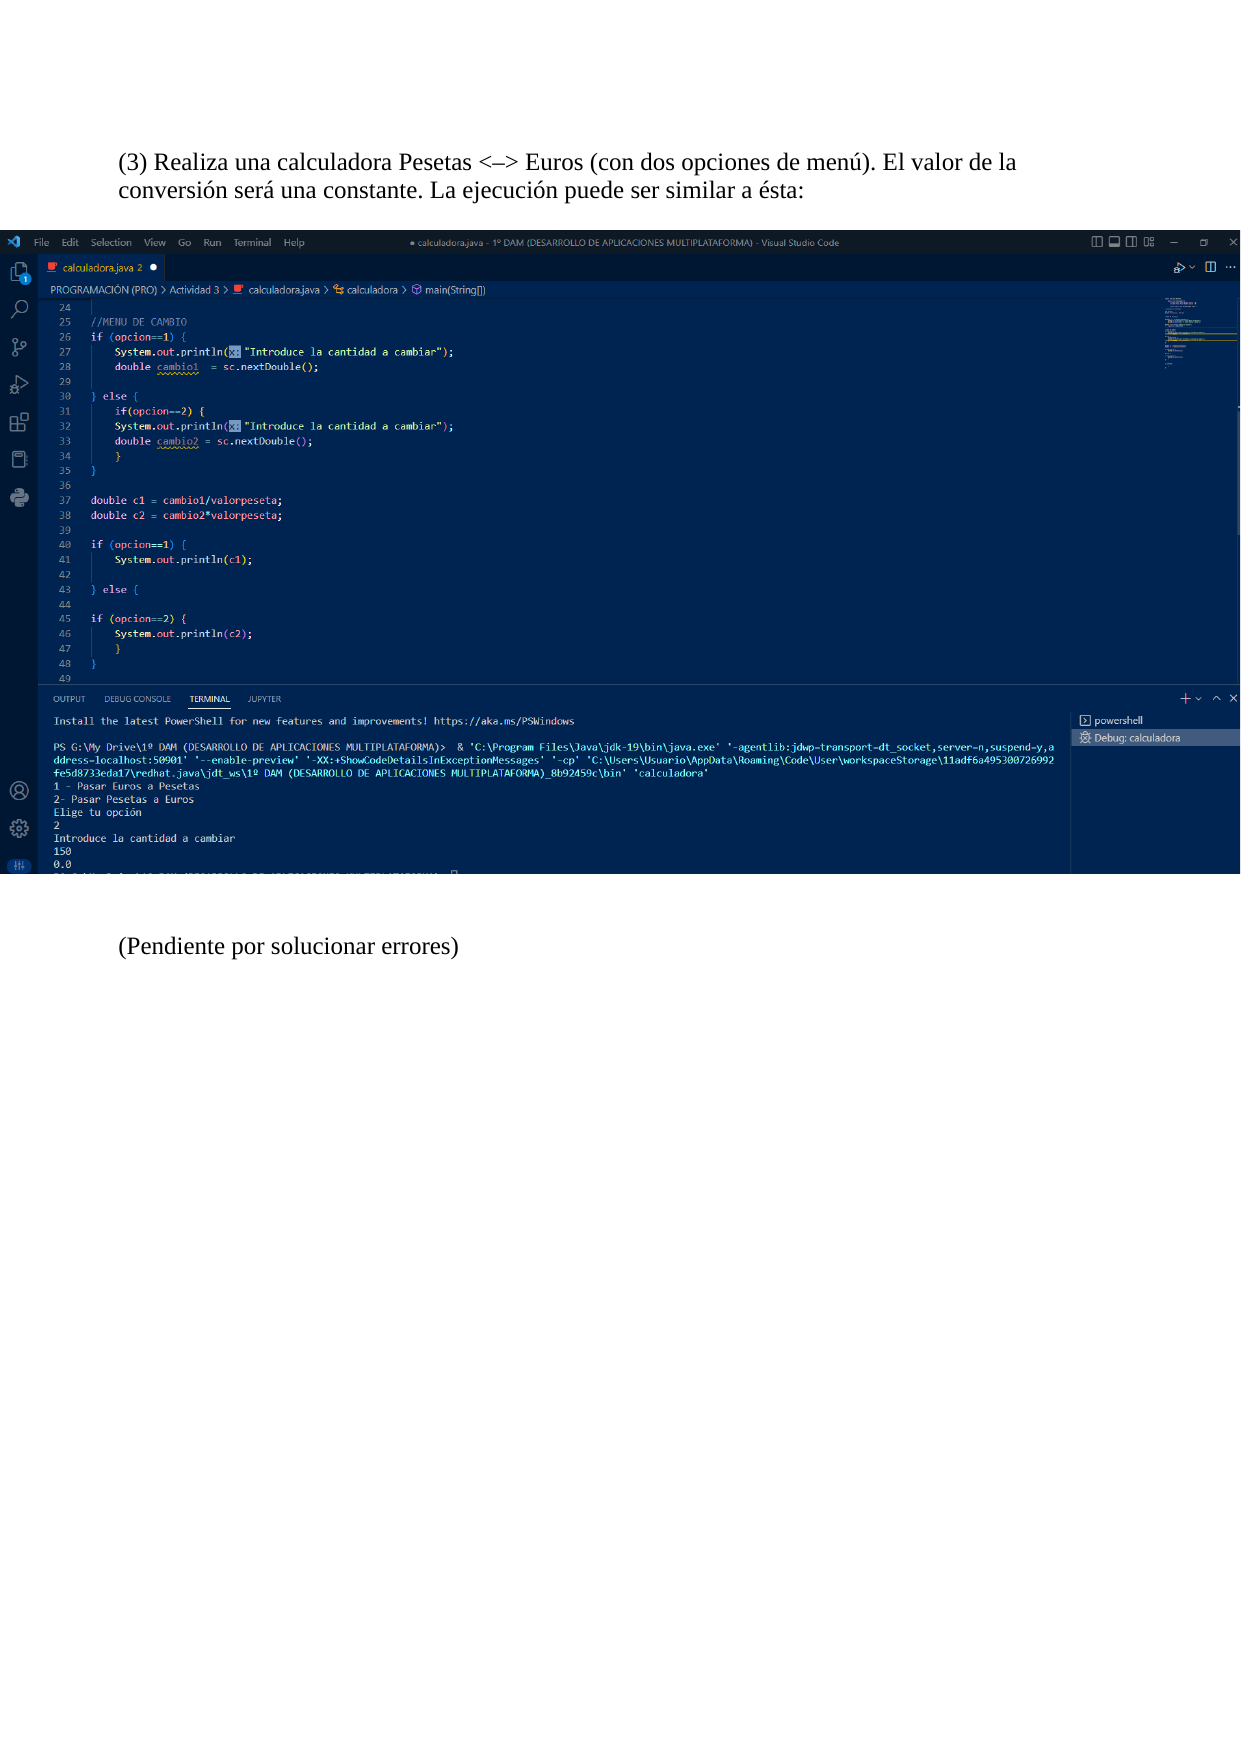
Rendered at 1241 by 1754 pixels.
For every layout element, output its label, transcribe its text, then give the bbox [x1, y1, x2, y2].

picture [0, 230, 1241, 874]
text (Pendiente por solucionar errores) [118, 931, 1122, 959]
text (3) Realiza una calculadora Pesetas <–> Euros (con dos opciones de menú). El valor de la conversión será una constante. La ejecución puede ser similar a ésta: [118, 147, 1122, 204]
